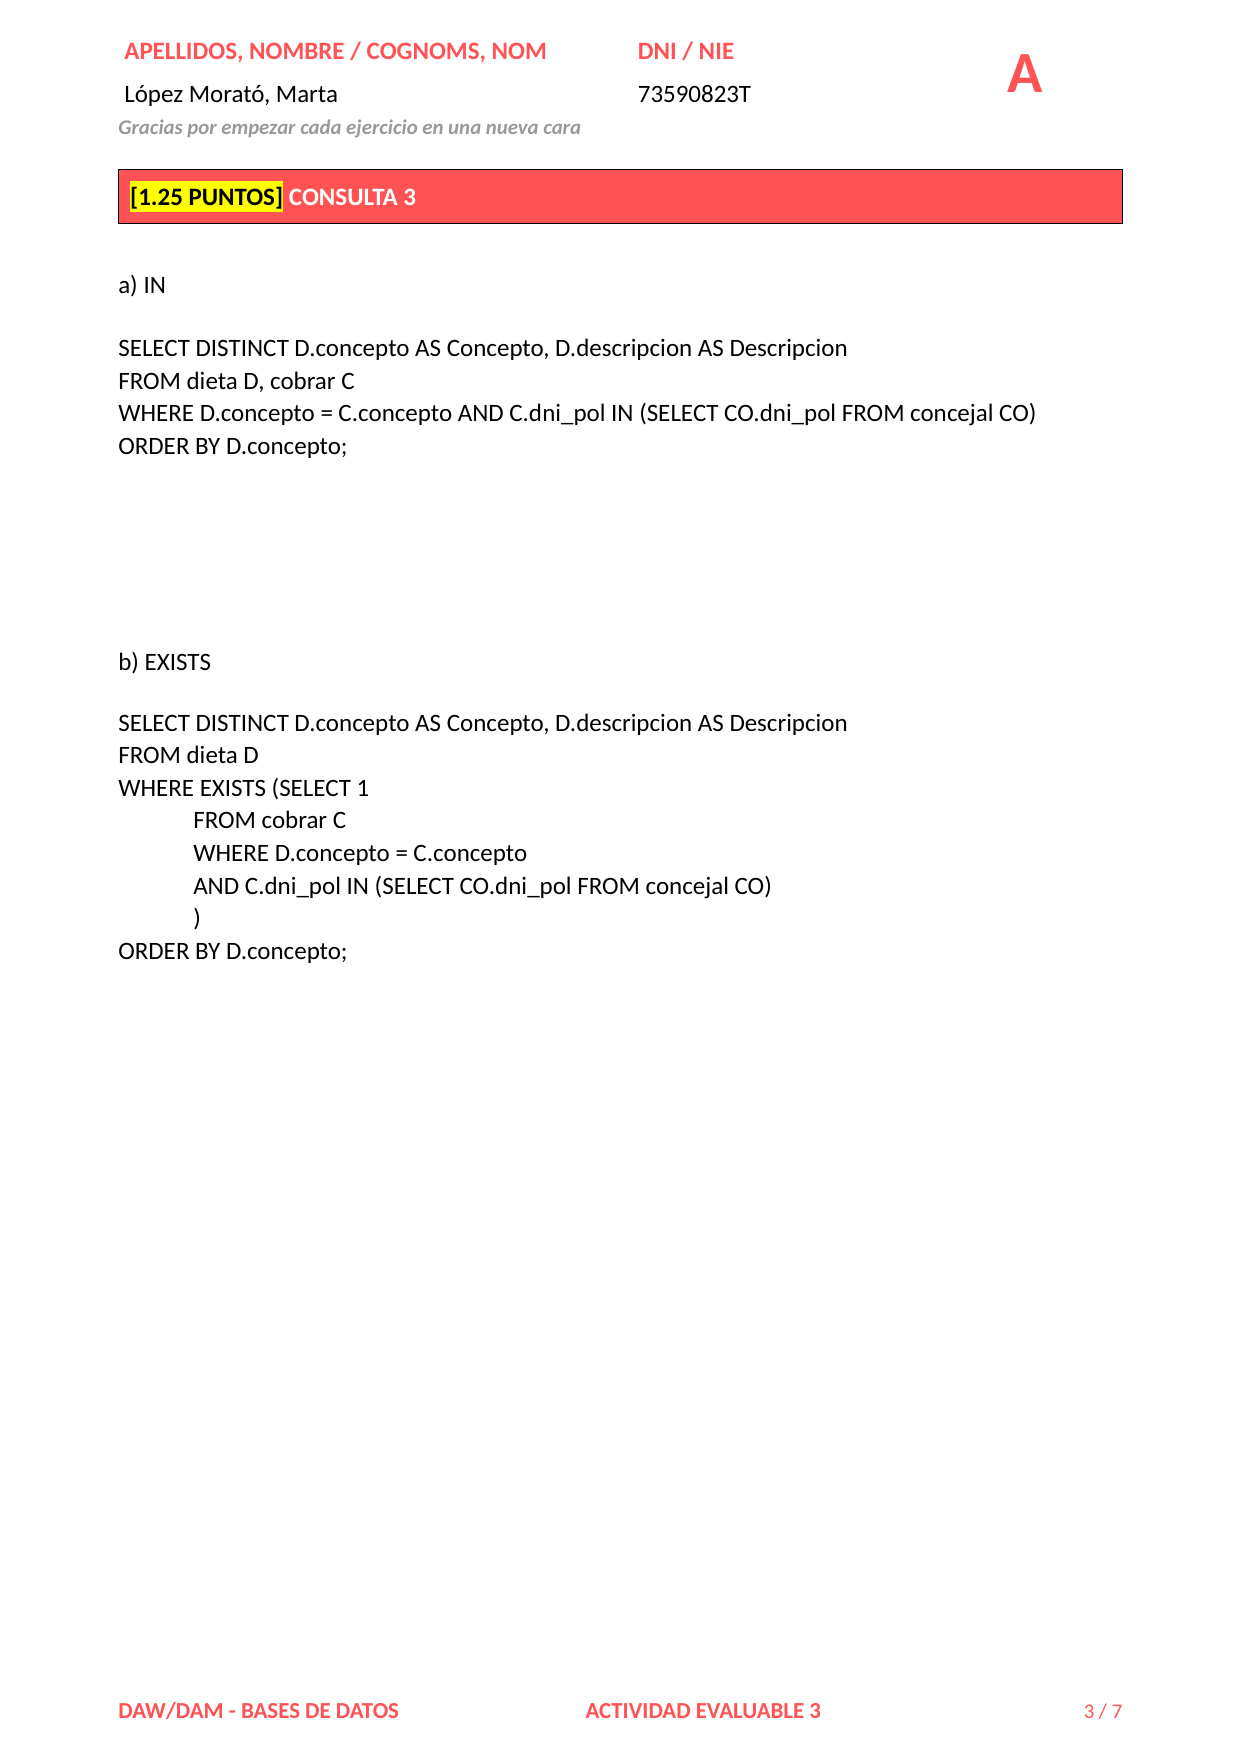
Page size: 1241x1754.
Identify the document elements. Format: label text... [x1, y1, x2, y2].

text ORDER BY D.concepto; [118, 430, 1122, 461]
text FROM dieta D [118, 739, 1122, 770]
text a) IN [118, 269, 1122, 300]
text ORDER BY D.concepto; [118, 935, 1122, 966]
text AND C.dni_pol IN (SELECT CO.dni_pol FROM concejal CO) [118, 870, 1122, 900]
text ) [118, 902, 1122, 933]
text SELECT DISTINCT D.concepto AS Concepto, D.descripcion AS Descripcion [118, 707, 1122, 737]
text WHERE D.concepto = C.concepto [118, 837, 1122, 868]
text [1.25 puntoS] CONSULTA 3 [119, 170, 1122, 223]
text FROM dieta D, cobrar C [118, 365, 1122, 395]
text WHERE D.concepto = C.concepto AND C.dni_pol IN (SELECT CO.dni_pol FROM concejal CO) [118, 397, 1122, 428]
text SELECT DISTINCT D.concepto AS Concepto, D.descripcion AS Descripcion [118, 332, 1122, 363]
text b) EXISTS [118, 646, 1122, 676]
text WHERE EXISTS (SELECT 1 [118, 772, 1122, 803]
text FROM cobrar C [118, 805, 1122, 835]
